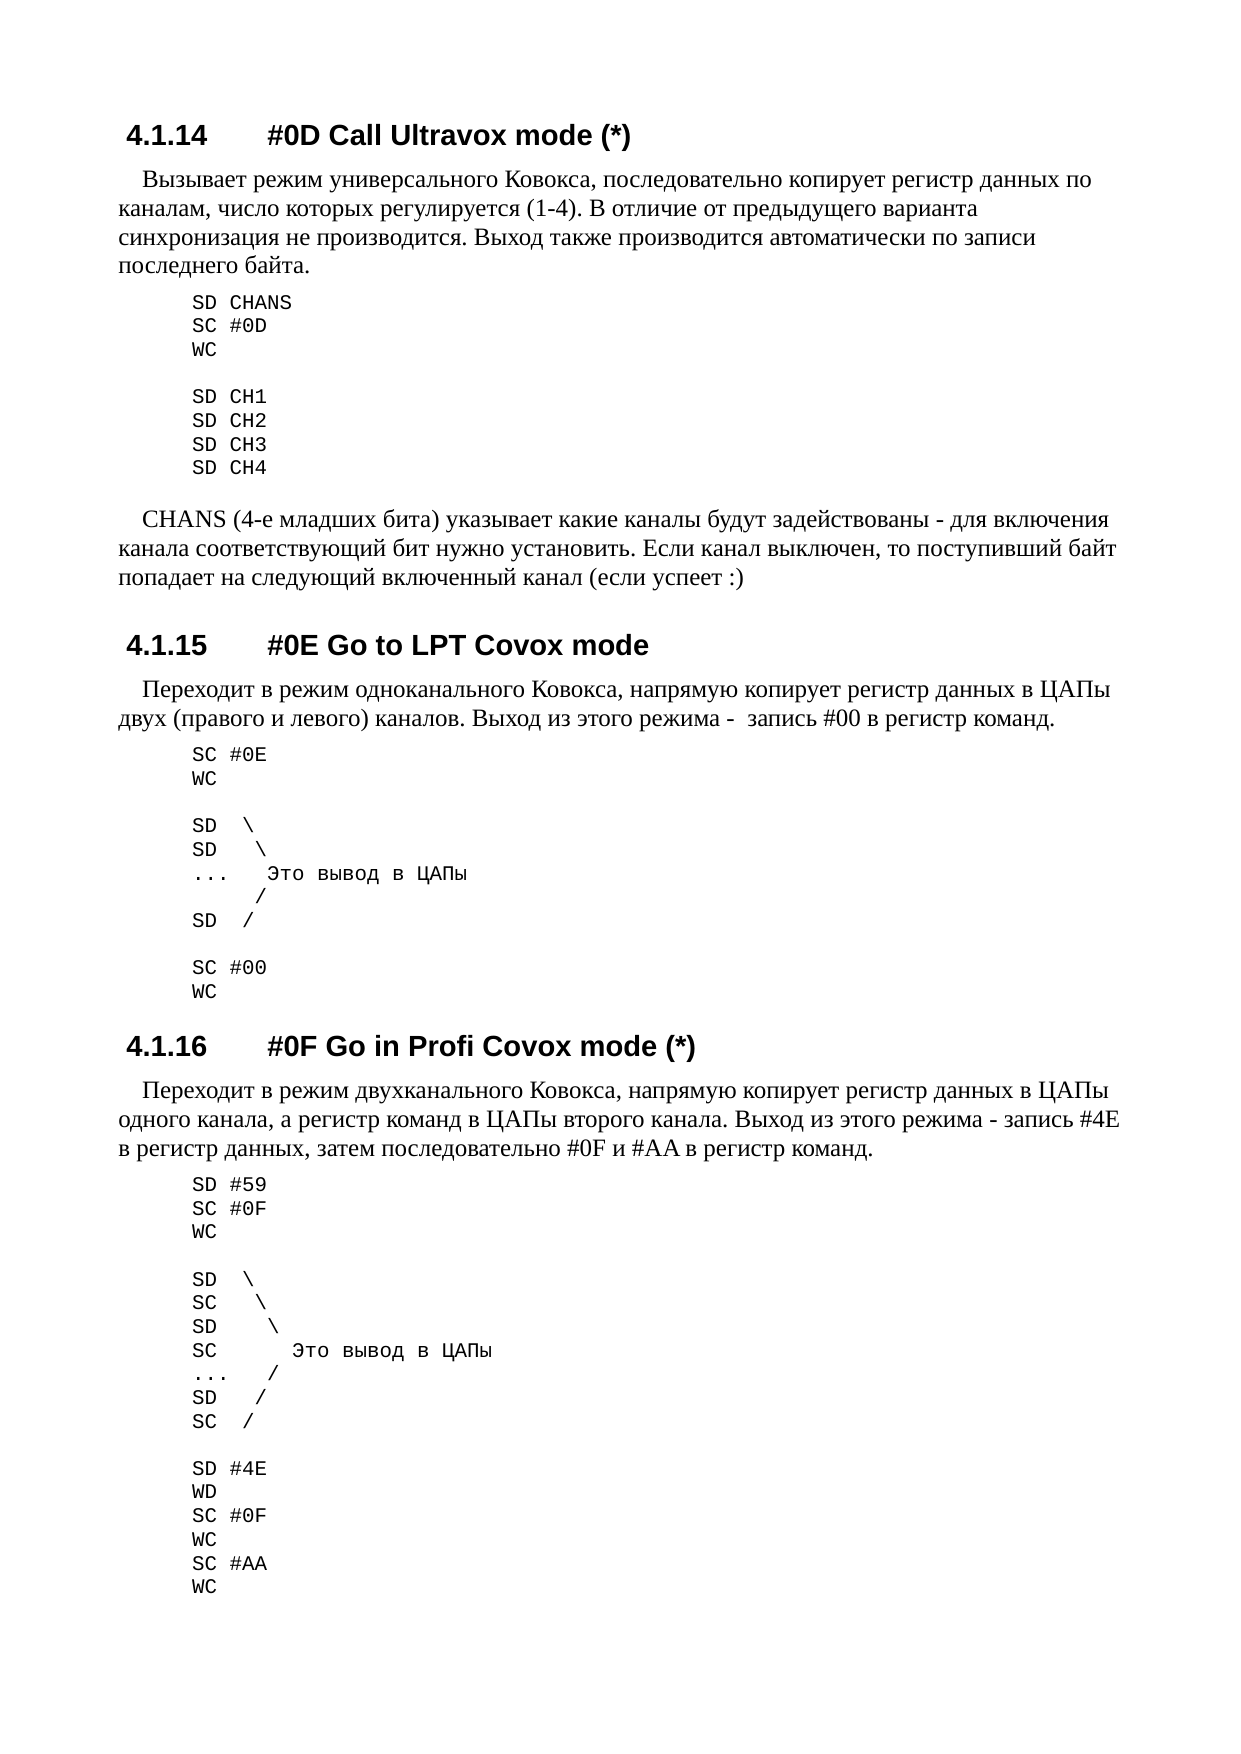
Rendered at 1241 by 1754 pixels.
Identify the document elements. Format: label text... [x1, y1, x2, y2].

text SD / [118, 1387, 1122, 1411]
text SD / [118, 910, 1122, 933]
text SD CH4 [118, 457, 1122, 481]
text SD \ [118, 815, 1122, 839]
text Вызывает режим универсального Ковокса, последовательно копирует регистр данных по каналам, число которых регулируется (1-4). В отличие от предыдущего варианта синхронизация не производится. Выход также производится автоматически по записи последнего байта. [118, 164, 1122, 279]
text SD CHANS [118, 292, 1122, 315]
text SD \ [118, 1316, 1122, 1340]
text Переходит в режим двухканального Ковокса, напрямую копирует регистр данных в ЦАПы одного канала, а регистр команд в ЦАПы второго канала. Выход из этого режима - запись #4Е в регистр данных, затем последовательно #0F и #AA в регистр команд. [118, 1075, 1122, 1162]
text SD CH3 [118, 433, 1122, 457]
text SD CH1 [118, 386, 1122, 410]
text WC [118, 768, 1122, 792]
text SC Это вывод в ЦАПы [118, 1340, 1122, 1363]
text SD \ [118, 839, 1122, 862]
text CHANS (4-е младших бита) указывает какие каналы будут задействованы - для включения канала соответствующий бит нужно установить. Если канал выключен, то поступивший байт попадает на следующий включенный канал (если успеет :) [118, 504, 1122, 591]
text SC \ [118, 1292, 1122, 1316]
text SC #AA [118, 1552, 1122, 1576]
text ... Это вывод в ЦАПы [118, 862, 1122, 886]
text SD #59 [118, 1174, 1122, 1198]
text SC #0D [118, 315, 1122, 339]
subtitle #0D Call Ultravox mode (*) [118, 118, 1122, 152]
text WD [118, 1482, 1122, 1505]
text SC #0F [118, 1505, 1122, 1529]
text WC [118, 1529, 1122, 1552]
subtitle #0E Go to LPT Covox mode [118, 628, 1122, 662]
text SC #0E [118, 744, 1122, 768]
text SD \ [118, 1269, 1122, 1292]
text WC [118, 1221, 1122, 1245]
subtitle #0F Go in Profi Covox mode (*) [118, 1029, 1122, 1063]
text SC / [118, 1411, 1122, 1434]
text Переходит в режим одноканального Ковокса, напрямую копирует регистр данных в ЦАПы двух (правого и левого) каналов. Выход из этого режима - запись #00 в регистр команд. [118, 674, 1122, 732]
text SC #00 [118, 957, 1122, 981]
text / [118, 886, 1122, 910]
text ... / [118, 1363, 1122, 1387]
text WC [118, 981, 1122, 1004]
text SD CH2 [118, 410, 1122, 433]
text WC [118, 339, 1122, 363]
text WC [118, 1576, 1122, 1600]
text SC #0F [118, 1198, 1122, 1221]
text SD #4E [118, 1458, 1122, 1482]
